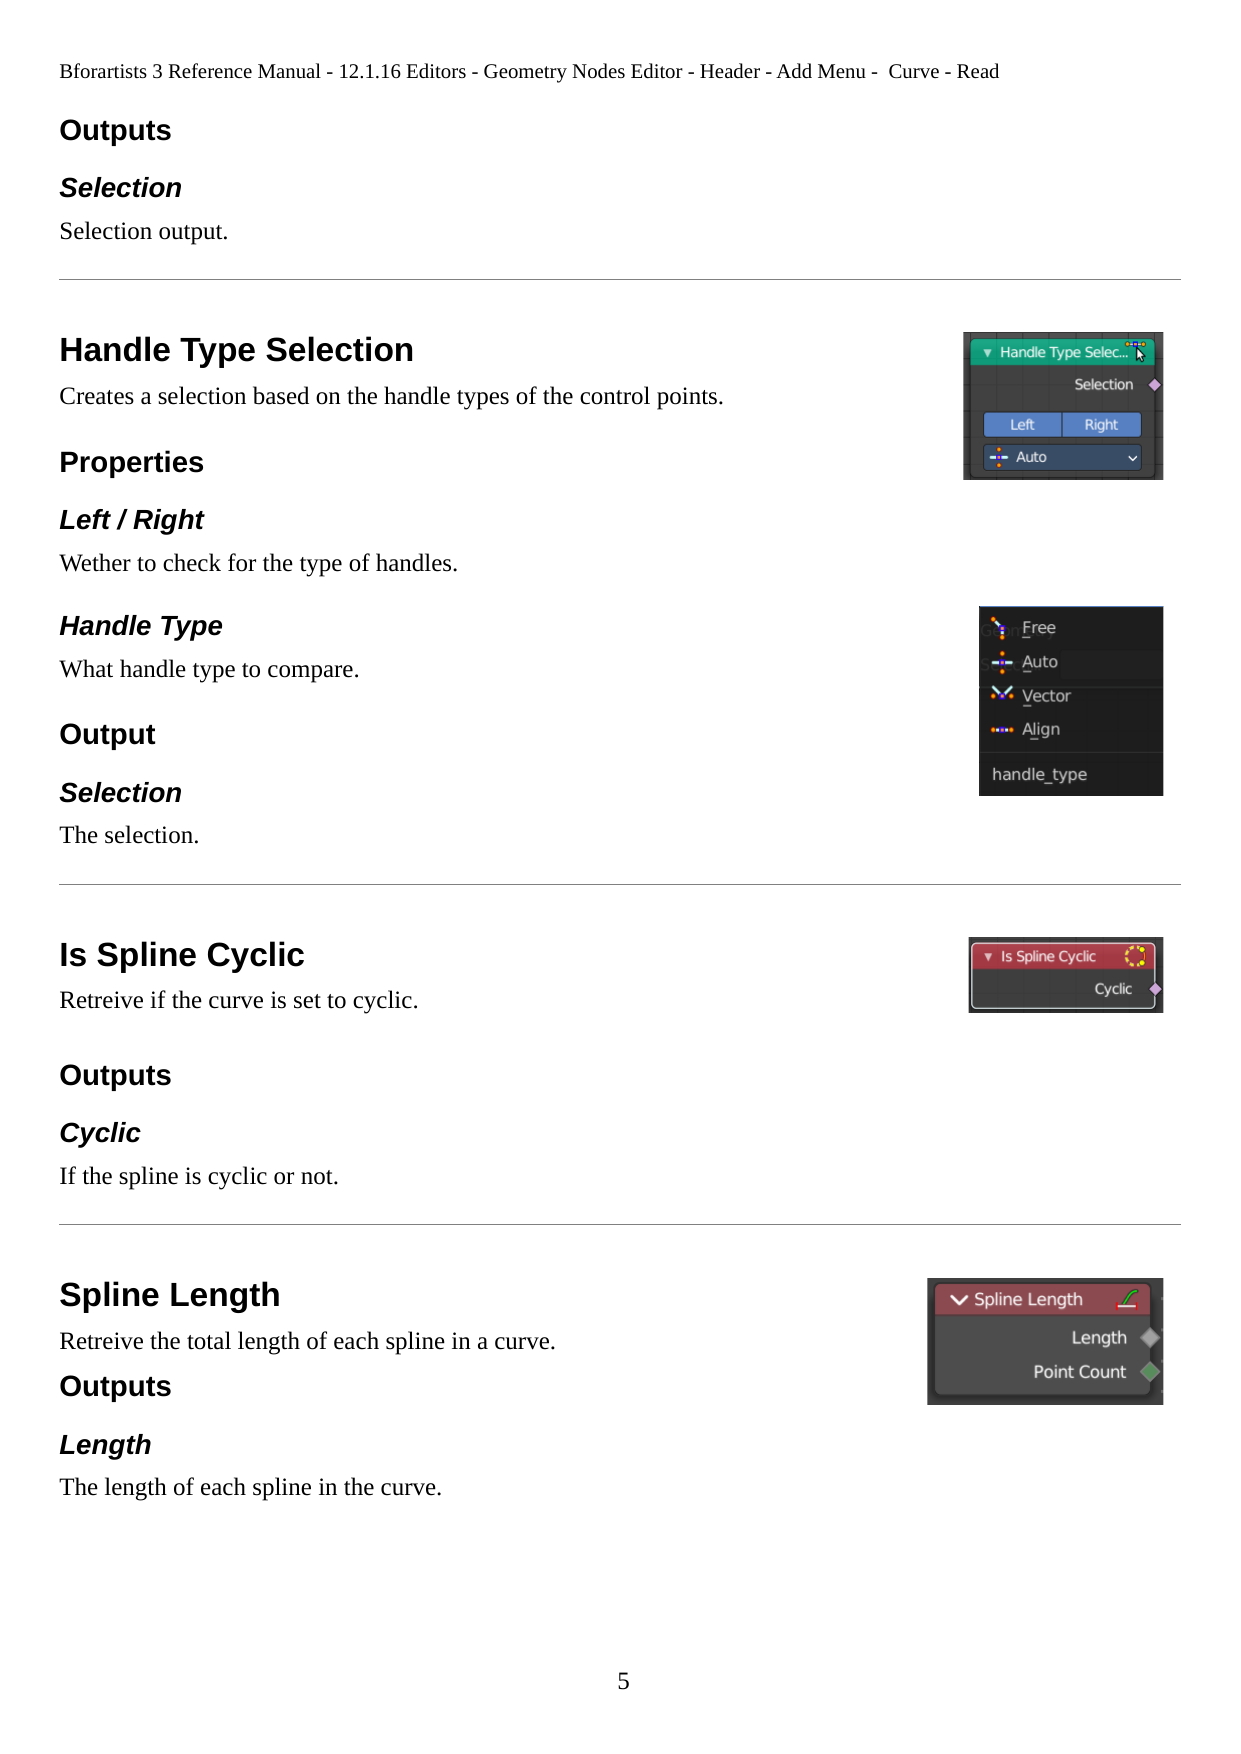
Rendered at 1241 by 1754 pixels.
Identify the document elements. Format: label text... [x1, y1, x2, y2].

text Creates a selection based on the handle types of the control points. [59, 381, 963, 410]
subtitle Cyclic [59, 1116, 1181, 1148]
text If the spline is cyclic or not. [59, 1161, 1181, 1189]
text Retreive if the curve is set to cyclic. [59, 986, 1181, 1014]
subtitle Left / Right [59, 503, 1181, 535]
text Retreive the total length of each spline in a curve. [59, 1326, 927, 1355]
subtitle Handle Type [59, 609, 979, 641]
text The selection. [59, 820, 1181, 849]
subtitle Output [59, 717, 979, 751]
picture [963, 332, 1164, 480]
text Wether to check for the type of handles. [59, 548, 1181, 576]
subtitle [1164, 717, 1181, 751]
subtitle [1164, 609, 1181, 641]
subtitle Outputs [59, 1369, 927, 1403]
subtitle Outputs [59, 113, 1181, 146]
subtitle Selection [59, 776, 1181, 808]
subtitle Is Spline Cyclic [59, 934, 1181, 973]
subtitle Length [59, 1428, 1181, 1460]
text The length of each spline in the curve. [59, 1472, 1181, 1501]
subtitle [1164, 1369, 1181, 1403]
subtitle Outputs [59, 1058, 1181, 1091]
picture [968, 937, 1164, 1013]
subtitle [1164, 444, 1181, 478]
picture [979, 606, 1164, 796]
text Selection output. [59, 216, 1181, 244]
subtitle Properties [59, 444, 963, 478]
text What handle type to compare. [59, 654, 979, 682]
subtitle Selection [59, 171, 1181, 203]
picture [927, 1278, 1164, 1405]
subtitle Handle Type Selection [59, 330, 1181, 368]
subtitle Spline Length [59, 1275, 1181, 1313]
